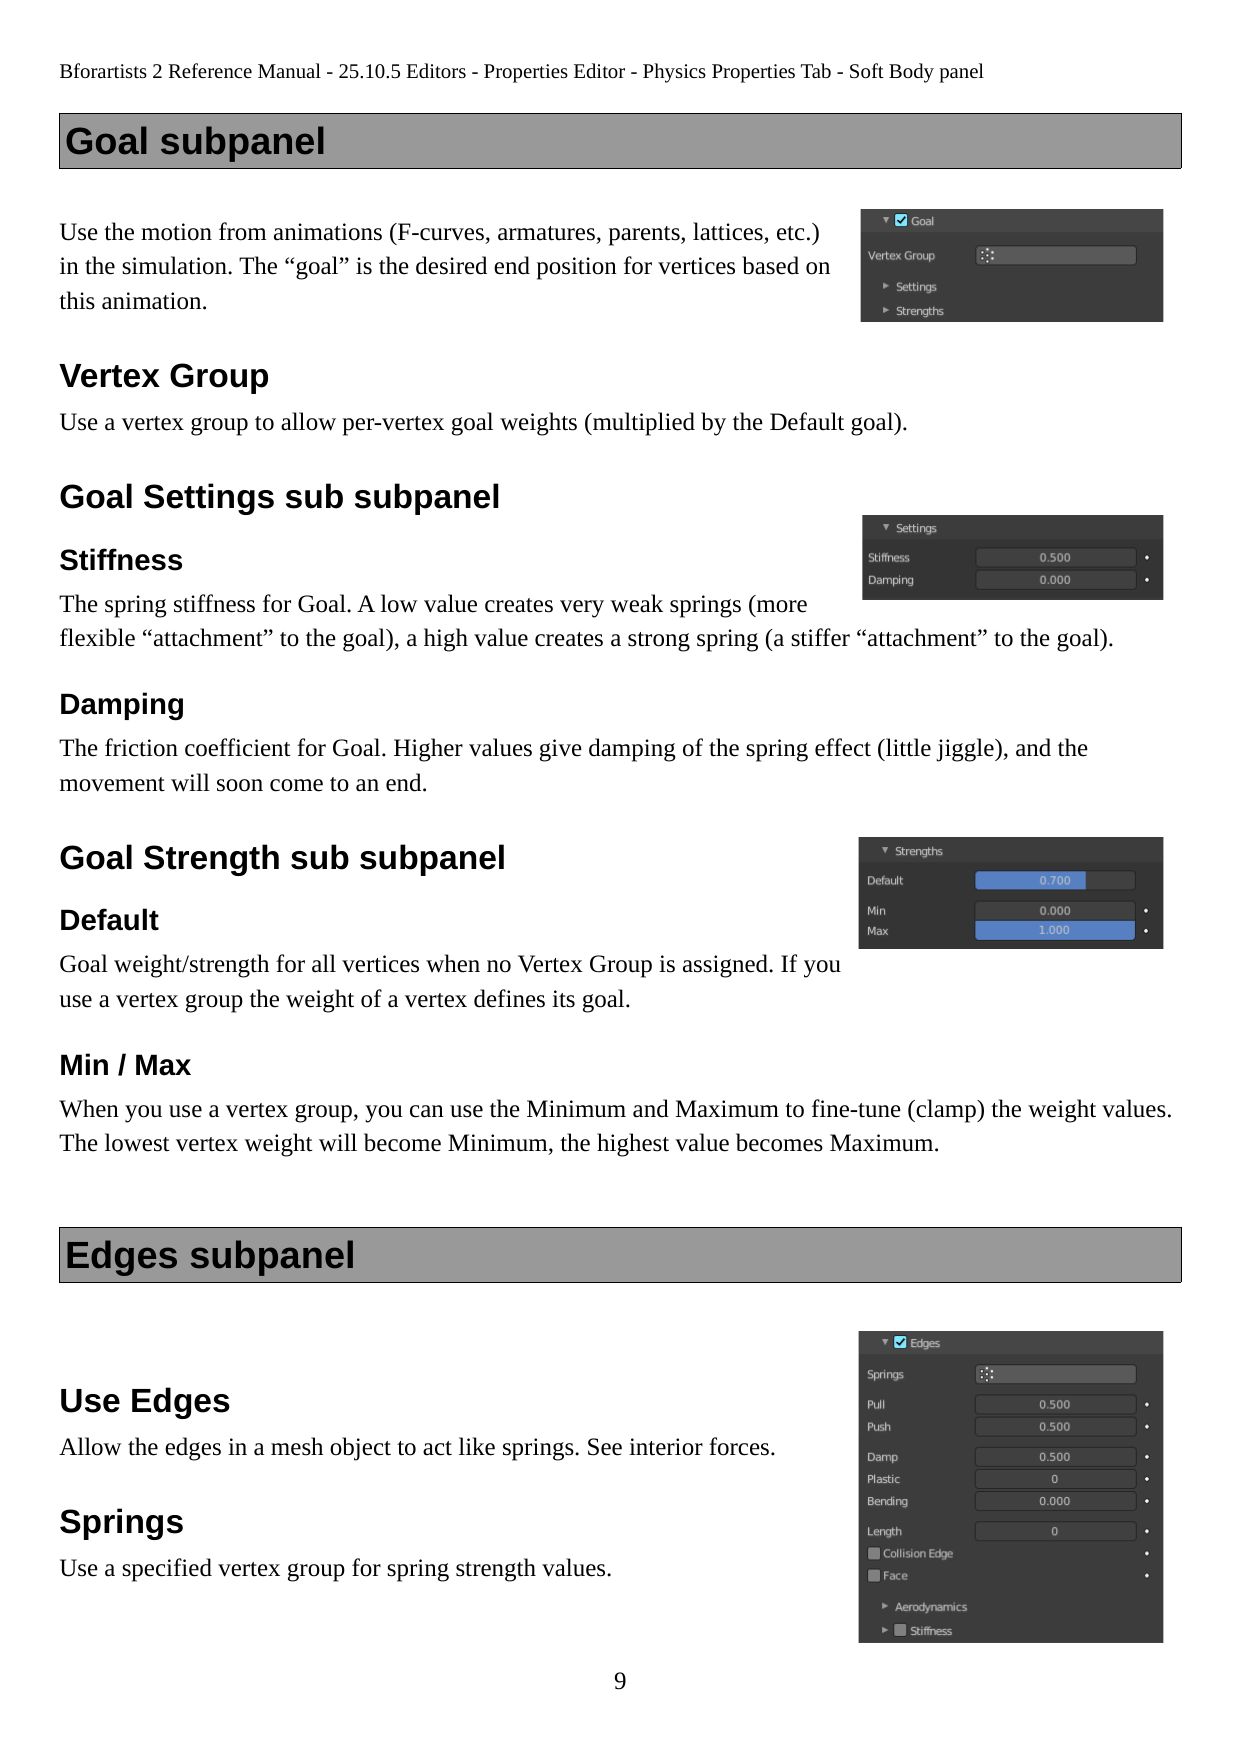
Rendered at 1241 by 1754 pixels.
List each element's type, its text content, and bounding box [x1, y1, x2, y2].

table_header Goal subpanel [60, 114, 1181, 168]
subtitle Vertex Group [59, 356, 1181, 394]
subtitle [1164, 1502, 1181, 1540]
text When you use a vertex group, you can use the Minimum and Maximum to fine-tune (clamp) the weight values. The lowest vertex weight will become Minimum, the highest value becomes Maximum. [59, 1094, 1181, 1157]
subtitle Springs [59, 1502, 858, 1540]
subtitle [1164, 543, 1181, 576]
text Use a specified vertex group for spring strength values. [59, 1553, 858, 1581]
text The spring stiffness for Goal. A low value creates very weak springs (more flexible “attachment” to the goal), a high value creates a strong spring (a stiffer “attachment” to the goal). [59, 589, 1181, 652]
subtitle Default [59, 903, 858, 937]
subtitle Damping [59, 687, 1181, 721]
text Use the motion from animations (F-curves, armatures, parents, lattices, etc.) in the simulation. The “goal” is the desired end position for vertices based on this animation. [59, 217, 860, 315]
subtitle Use Edges [59, 1381, 858, 1419]
picture [860, 209, 1164, 322]
subtitle Goal Strength sub subpanel [59, 838, 858, 876]
text Allow the edges in a mesh object to act like springs. See interior forces. [59, 1432, 858, 1460]
picture [858, 837, 1164, 949]
table_header Edges subpanel [60, 1228, 1181, 1282]
text Goal weight/strength for all vertices when no Vertex Group is assigned. If you use a vertex group the weight of a vertex defines its goal. [59, 949, 1181, 1013]
subtitle Goal Settings sub subpanel [59, 477, 1181, 516]
subtitle Min / Max [59, 1048, 1181, 1081]
subtitle Stiffness [59, 543, 862, 576]
subtitle [1164, 1381, 1181, 1419]
text Use a vertex group to allow per-vertex goal weights (multiplied by the Default goal). [59, 407, 1181, 436]
subtitle [1164, 838, 1181, 876]
picture [862, 515, 1164, 600]
picture [858, 1331, 1164, 1643]
text The friction coefficient for Goal. Higher values give damping of the spring effect (little jiggle), and the movement will soon come to an end. [59, 733, 1181, 796]
subtitle [1164, 903, 1181, 937]
